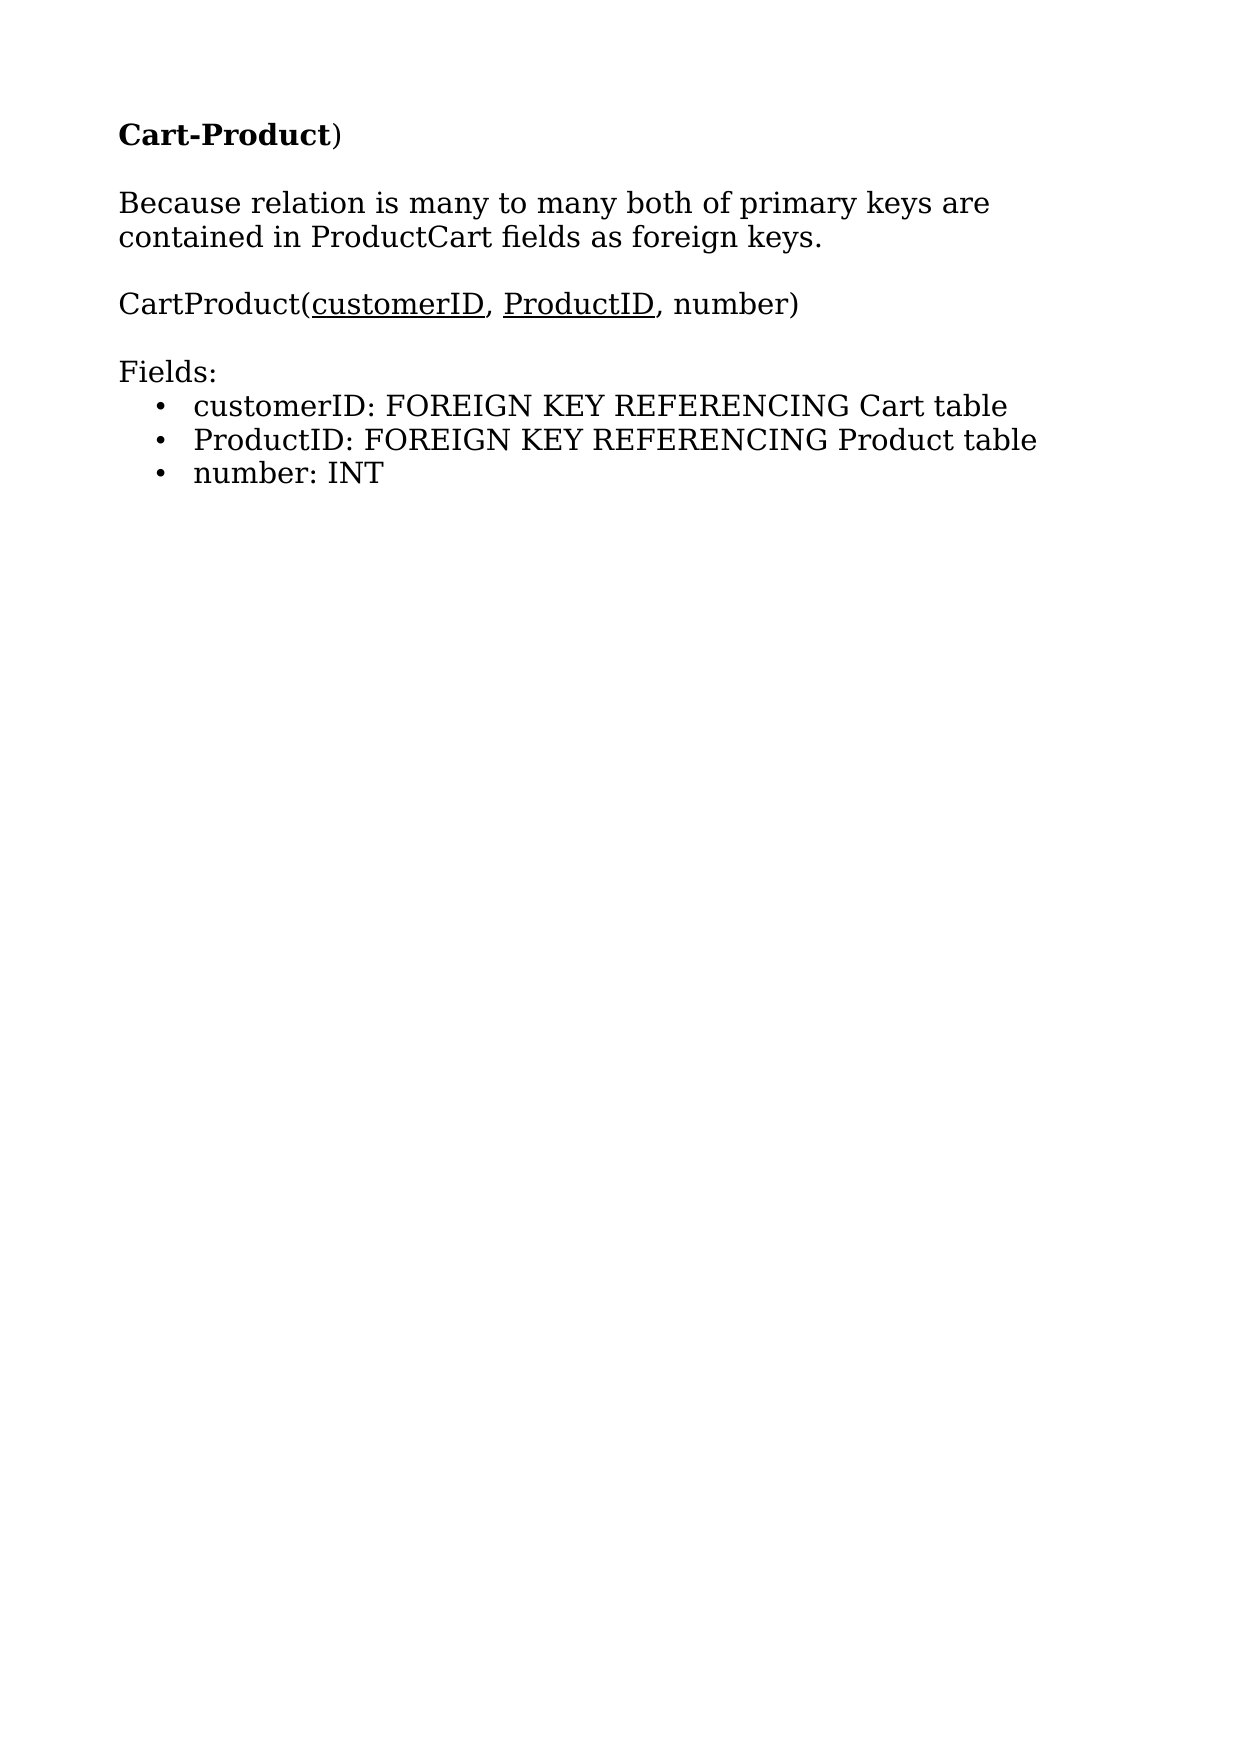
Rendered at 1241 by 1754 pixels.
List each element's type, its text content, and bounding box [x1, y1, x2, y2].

list ProductID: FOREIGN KEY REFERENCING Product table [156, 423, 1122, 457]
list customerID: FOREIGN KEY REFERENCING Cart table [156, 389, 1122, 423]
list number: INT [156, 457, 1122, 491]
text Because relation is many to many both of primary keys are contained in ProductCart fields as foreign keys. [118, 186, 1122, 254]
text CartProduct(customerID, ProductID, number) [118, 287, 1122, 321]
text Cart-Product) [118, 118, 1122, 152]
text Fields: [118, 355, 1122, 389]
